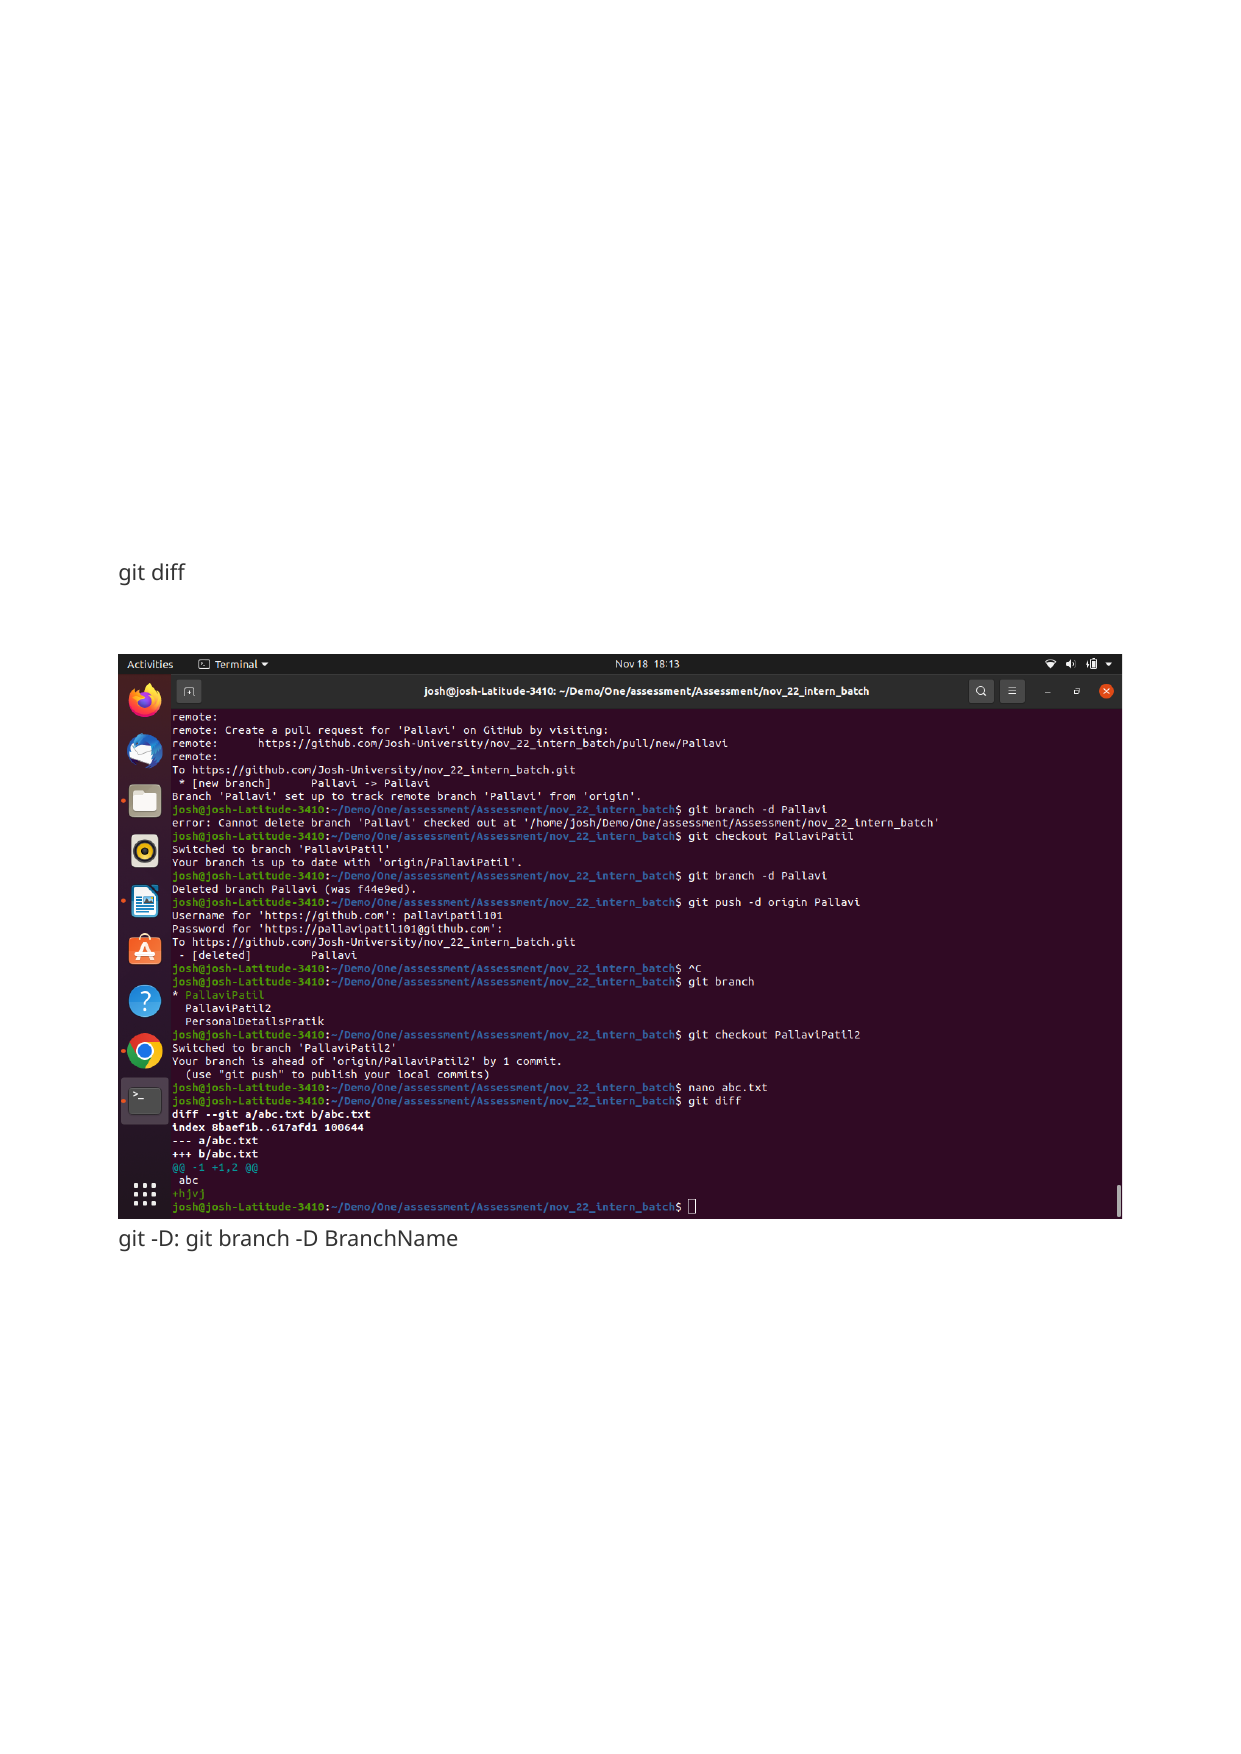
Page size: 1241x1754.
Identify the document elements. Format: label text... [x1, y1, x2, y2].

text git diff [118, 557, 1122, 587]
picture [118, 654, 1123, 1219]
text git -D: git branch -D BranchName [118, 1219, 1122, 1253]
